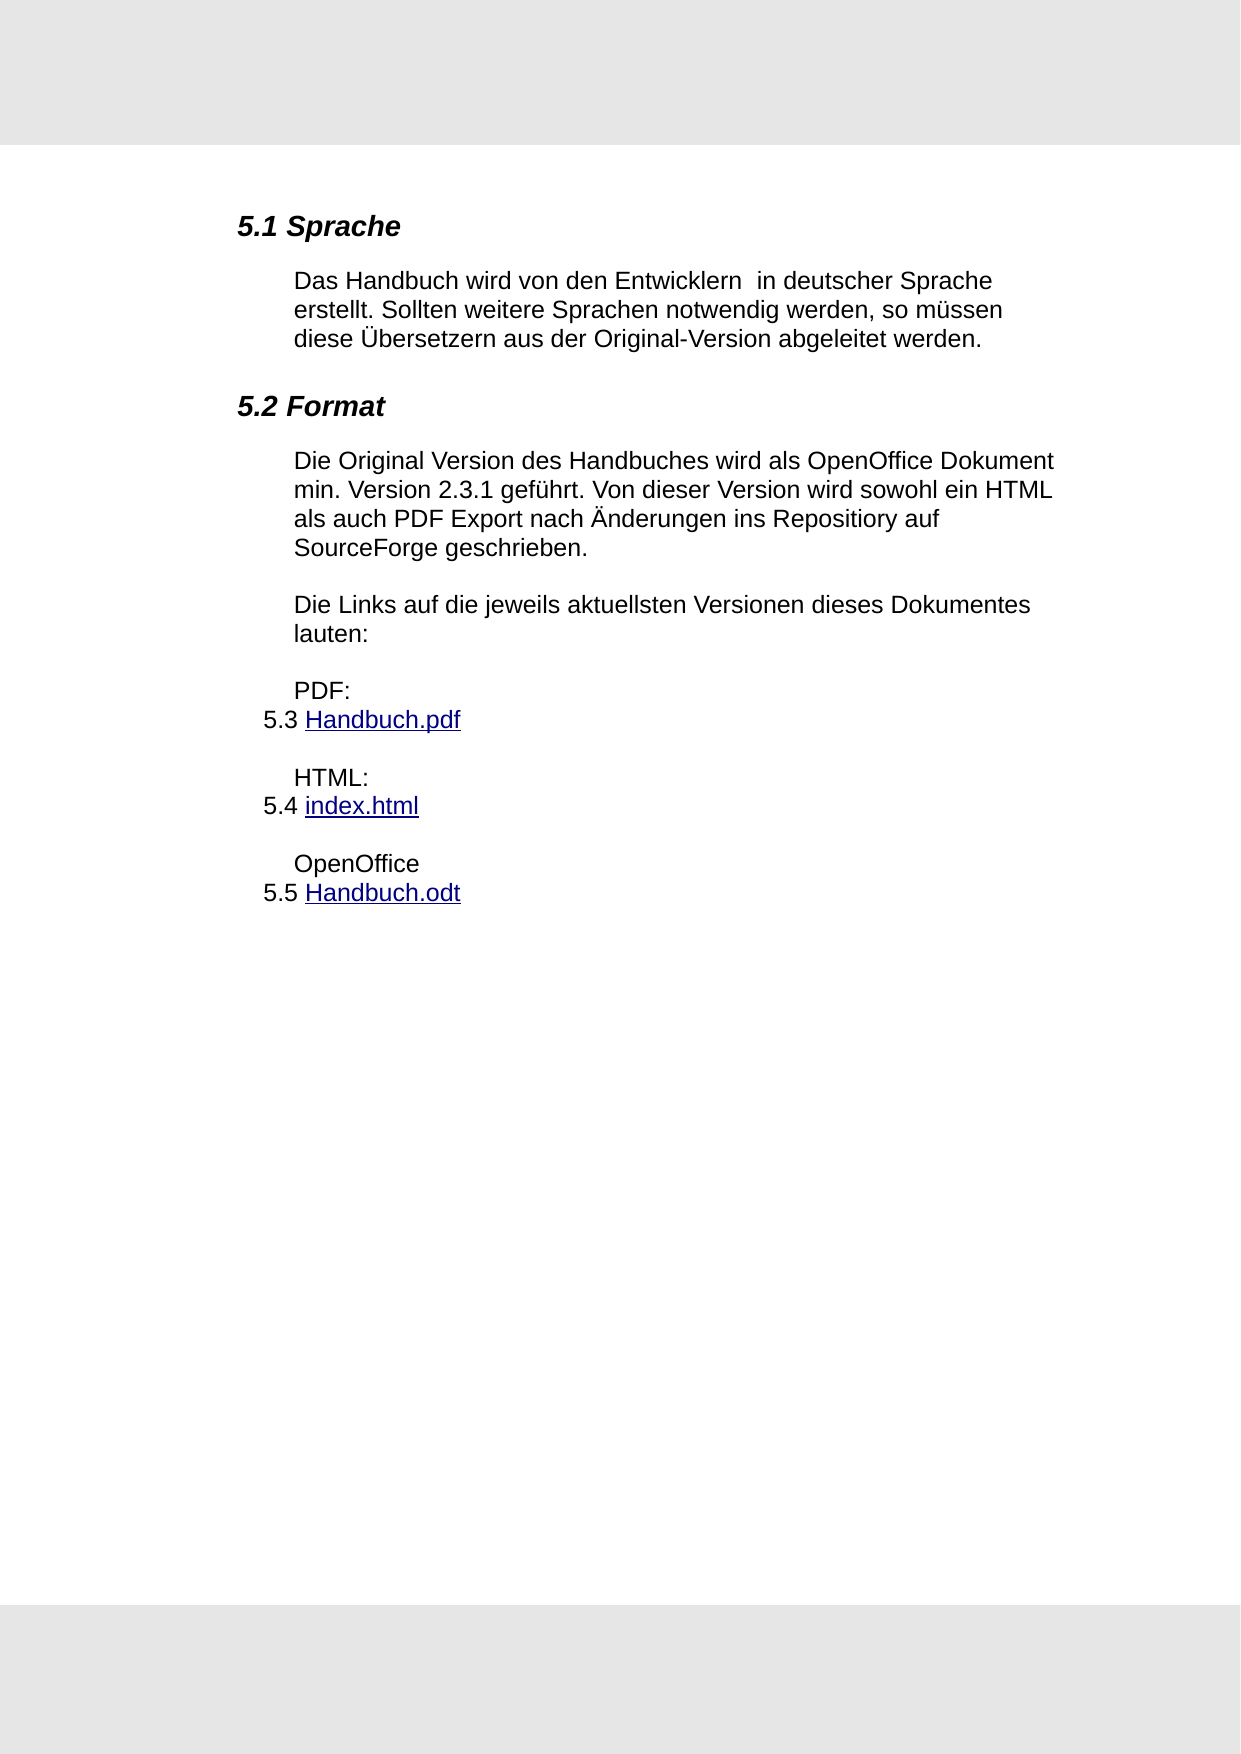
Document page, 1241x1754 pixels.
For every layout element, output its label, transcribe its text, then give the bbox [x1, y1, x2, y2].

table_cell Format [177, 358, 1063, 441]
table_cell Die Original Version des Handbuches wird als OpenOffice Dokument min. Version 2.3.1 geführt. Von dieser Version wird sowohl ein HTML als auch PDF Export nach Änderungen ins Repositiory auf SourceForge geschrieben. Die Links auf die jeweils aktuellsten Versionen dieses Dokumentes lauten: PDF: Handbuch.pdf HTML: index.html OpenOffice Handbuch.odt [177, 441, 1063, 912]
table_cell Das Handbuch wird von den Entwicklern in deutscher Sprache erstellt. Sollten weitere Sprachen notwendig werden, so müssen diese Übersetzern aus der Original-Version abgeleitet werden. [177, 260, 1063, 358]
table_cell Sprache [177, 178, 1063, 260]
